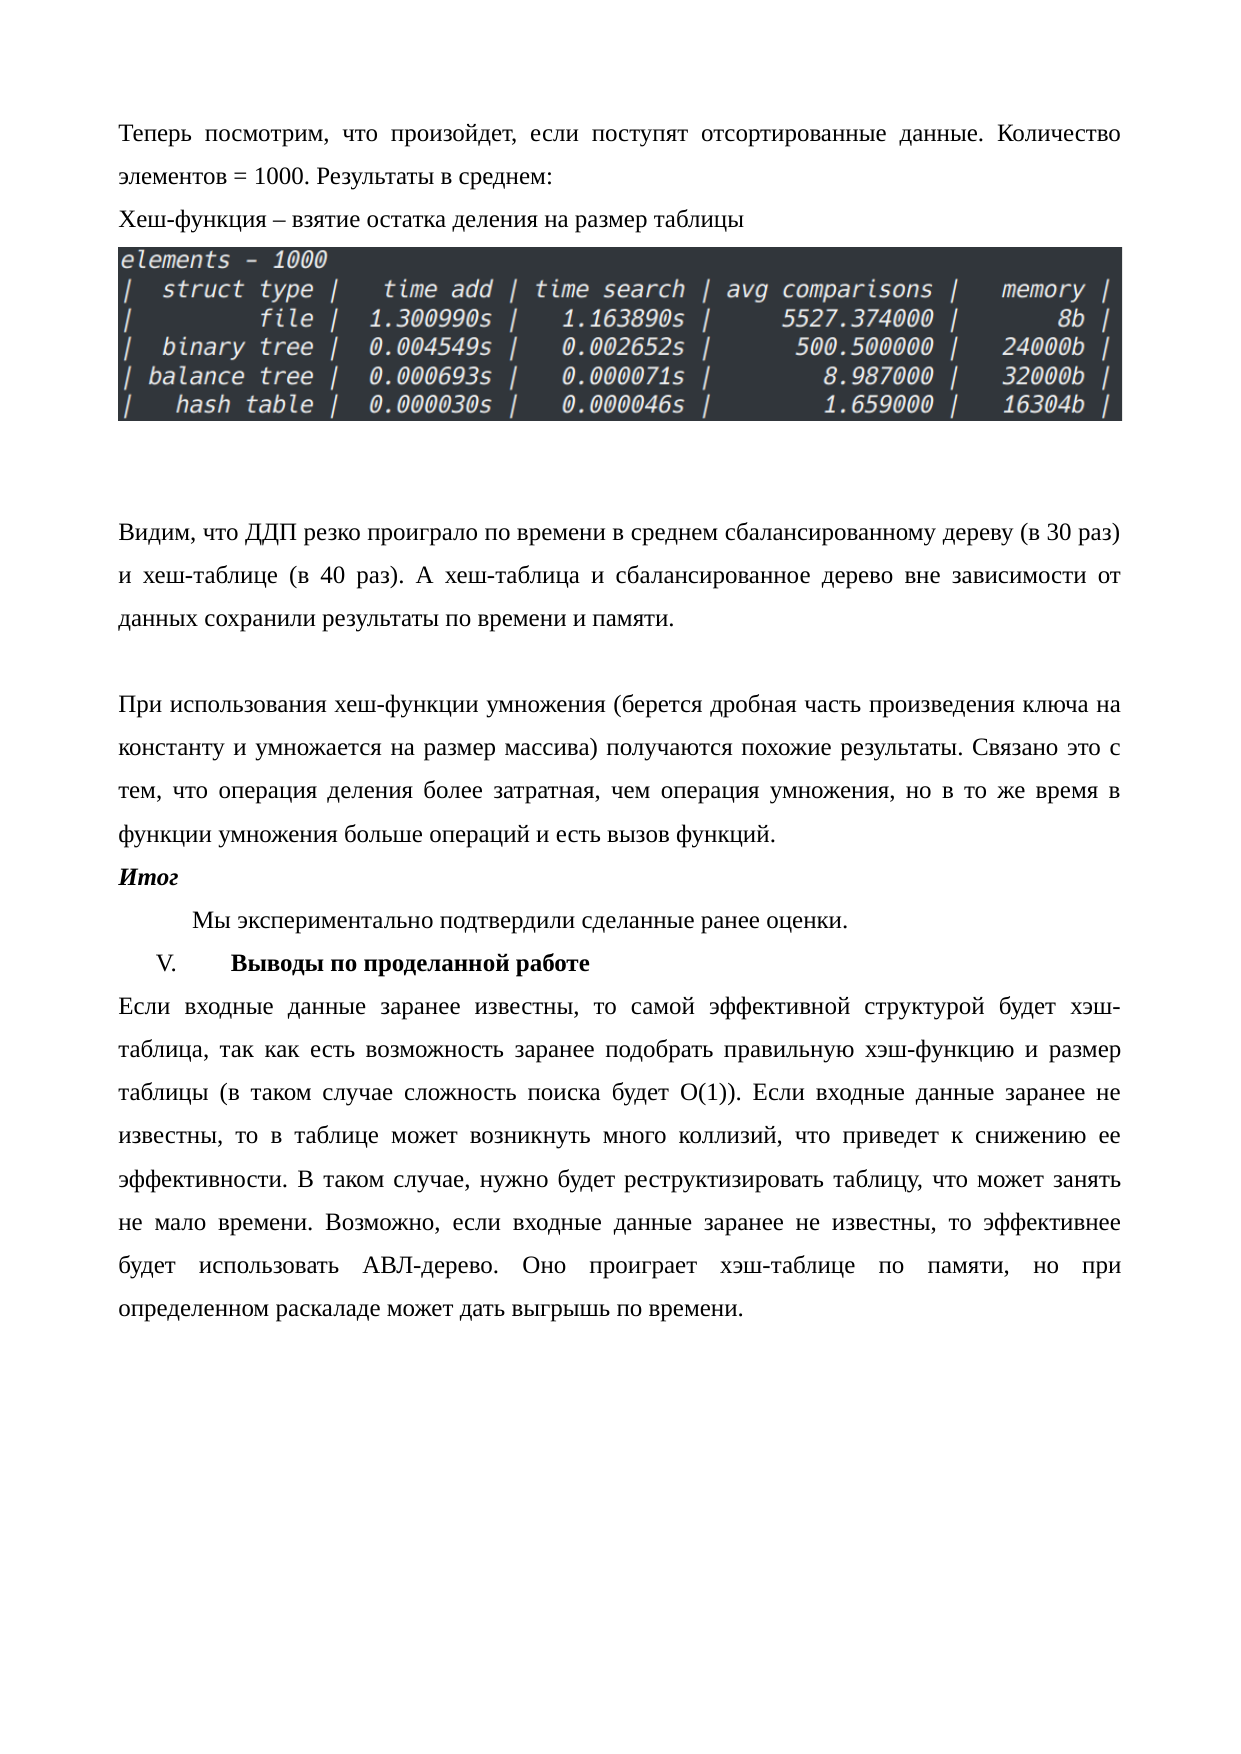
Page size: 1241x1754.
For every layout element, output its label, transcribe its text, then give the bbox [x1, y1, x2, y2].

text Мы экспериментально подтвердили сделанные ранее оценки. [118, 905, 1122, 934]
list Выводы по проделанной работе [156, 948, 1122, 977]
text При использования хеш-функции умножения (берется дробная часть произведения ключа на константу и умножается на размер массива) получаются похожие результаты. Связано это с тем, что операция деления более затратная, чем операция умножения, но в то же время в функции умножения больше операций и есть вызов функций. [118, 689, 1122, 847]
text Итог [118, 862, 1122, 891]
text Видим, что ДДП резко проиграло по времени в среднем сбалансированному дереву (в 30 раз) и хеш-таблице (в 40 раз). А хеш-таблица и сбалансированное дерево вне зависимости от данных сохранили результаты по времени и памяти. [118, 517, 1122, 632]
text Если входные данные заранее известны, то самой эффективной структурой будет хэш-таблица, так как есть возможность заранее подобрать правильную хэш-функцию и размер таблицы (в таком случае сложность поиска будет О(1)). Если входные данные заранее не известны, то в таблице может возникнуть много коллизий, что приведет к снижению ее эффективности. В таком случае, нужно будет реструктизировать таблицу, что может занять не мало времени. Возможно, если входные данные заранее не известны, то эффективнее будет использовать АВЛ-дерево. Оно проиграет хэш-таблице по памяти, но при определенном раскаладе может дать выгрышь по времени. [118, 991, 1122, 1322]
picture [118, 247, 1123, 421]
text Хеш-функция – взятие остатка деления на размер таблицы [118, 204, 1122, 233]
text Теперь посмотрим, что произойдет, если поступят отсортированные данные. Количество элементов = 1000. Результаты в среднем: [118, 118, 1122, 190]
